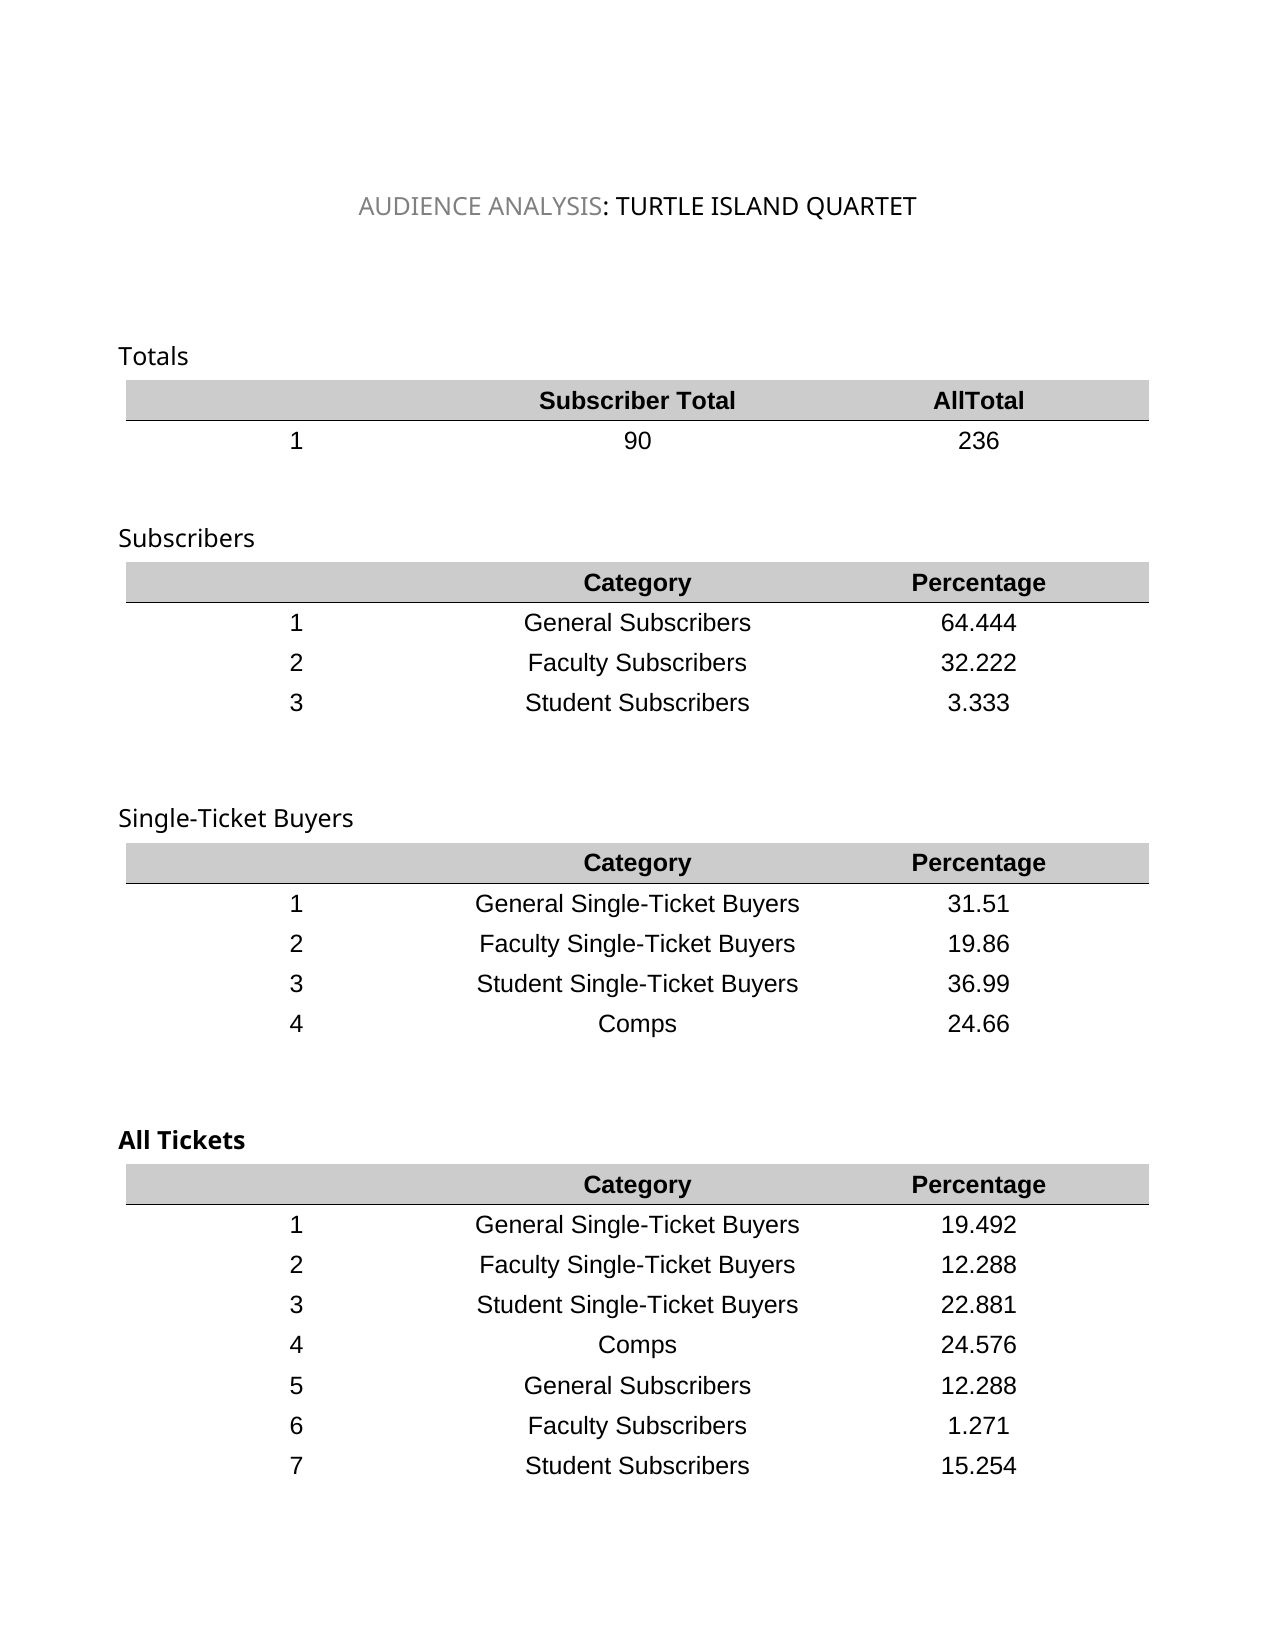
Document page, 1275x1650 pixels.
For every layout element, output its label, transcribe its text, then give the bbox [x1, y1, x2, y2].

table_cell 12.288 [808, 1365, 1149, 1405]
table_cell 6 [126, 1405, 467, 1445]
table_cell 3 [126, 683, 467, 723]
text AUDIENCE ANALYSIS: TURTLE ISLAND QUARTET [118, 189, 1157, 223]
table_cell Student Single-Ticket Buyers [467, 964, 808, 1004]
table_cell 15.254 [808, 1445, 1149, 1486]
table_cell Faculty Single-Ticket Buyers [467, 1244, 808, 1284]
table_cell 1 [126, 603, 467, 642]
table_header AllTotal [808, 380, 1149, 420]
table_cell Faculty Subscribers [467, 1405, 808, 1445]
table_cell 7 [126, 1445, 467, 1486]
text Subscribers [118, 520, 1157, 554]
table_cell 3 [126, 964, 467, 1004]
table_header [126, 1164, 467, 1204]
table_cell General Subscribers [467, 1365, 808, 1405]
table_cell 1 [126, 421, 467, 461]
table_cell 236 [808, 421, 1149, 461]
table_cell 24.66 [808, 1004, 1149, 1044]
table_cell 31.51 [808, 884, 1149, 923]
table_cell 24.576 [808, 1325, 1149, 1365]
table_cell 2 [126, 1244, 467, 1284]
table_header [126, 380, 467, 420]
table_cell Faculty Single-Ticket Buyers [467, 923, 808, 963]
table_header Category [467, 562, 808, 602]
table_cell Faculty Subscribers [467, 642, 808, 682]
table_header [126, 843, 467, 883]
table_cell 1 [126, 1205, 467, 1244]
table_cell 12.288 [808, 1244, 1149, 1284]
table_cell 32.222 [808, 642, 1149, 682]
text All Tickets [118, 1122, 1157, 1156]
table_cell 3 [126, 1285, 467, 1325]
text Single-Ticket Buyers [118, 801, 1157, 835]
table_cell 19.86 [808, 923, 1149, 963]
table_cell Comps [467, 1004, 808, 1044]
table_cell 2 [126, 923, 467, 963]
table_header Subscriber Total [467, 380, 808, 420]
table_cell General Single-Ticket Buyers [467, 1205, 808, 1244]
text Totals [118, 338, 1157, 373]
table_cell 22.881 [808, 1285, 1149, 1325]
table_cell 1.271 [808, 1405, 1149, 1445]
table_cell 1 [126, 884, 467, 923]
table_cell 4 [126, 1004, 467, 1044]
table_header Category [467, 1164, 808, 1204]
table_cell Student Subscribers [467, 1445, 808, 1486]
table_header Percentage [808, 843, 1149, 883]
table_header [126, 562, 467, 602]
table_cell General Subscribers [467, 603, 808, 642]
table_cell Student Single-Ticket Buyers [467, 1285, 808, 1325]
table_cell Student Subscribers [467, 683, 808, 723]
table_cell 64.444 [808, 603, 1149, 642]
table_cell 19.492 [808, 1205, 1149, 1244]
table_cell 5 [126, 1365, 467, 1405]
table_header Percentage [808, 562, 1149, 602]
table_cell 90 [467, 421, 808, 461]
table_cell General Single-Ticket Buyers [467, 884, 808, 923]
table_header Category [467, 843, 808, 883]
table_cell 2 [126, 642, 467, 682]
table_cell 36.99 [808, 964, 1149, 1004]
table_header Percentage [808, 1164, 1149, 1204]
table_cell 3.333 [808, 683, 1149, 723]
table_cell Comps [467, 1325, 808, 1365]
table_cell 4 [126, 1325, 467, 1365]
